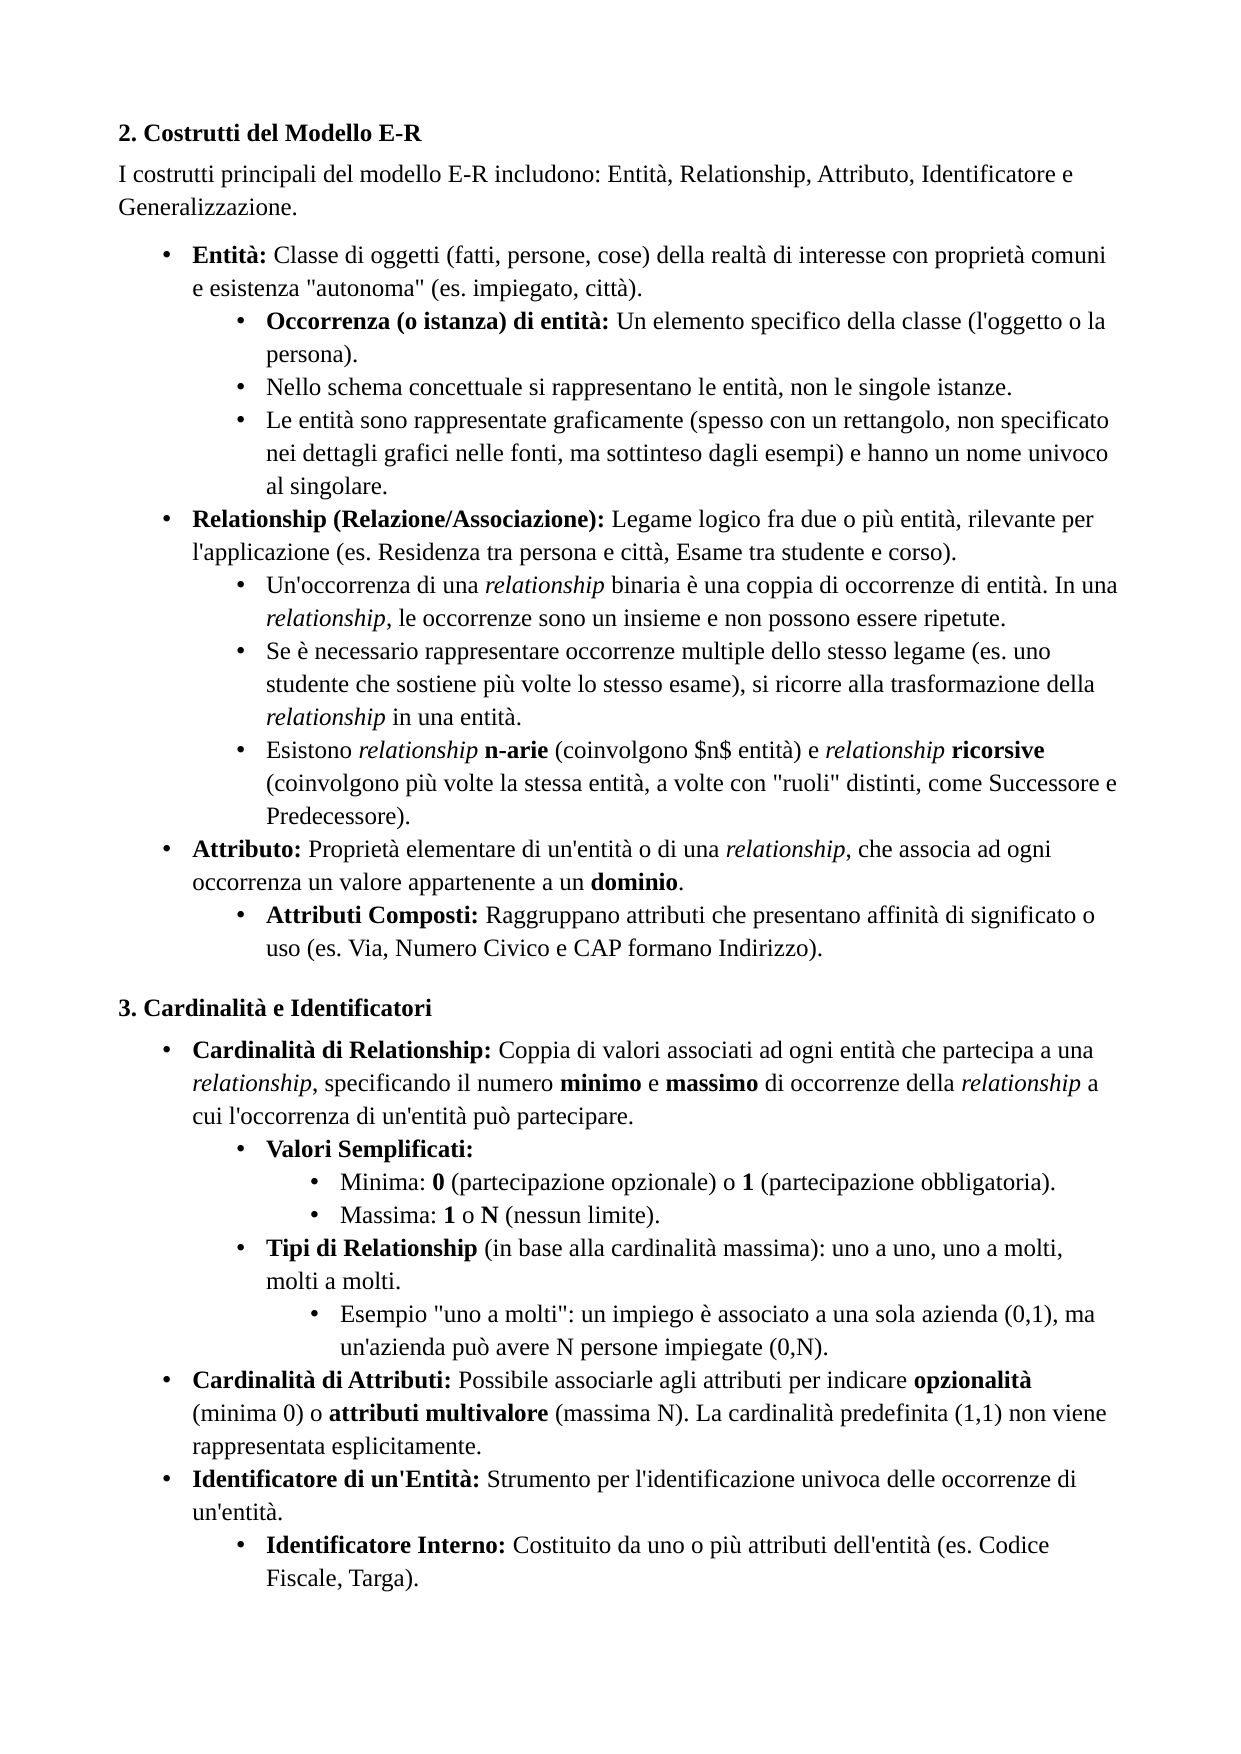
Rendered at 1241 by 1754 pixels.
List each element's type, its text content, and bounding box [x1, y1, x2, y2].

list Le entità sono rappresentate graficamente (spesso con un rettangolo, non specificato nei dettagli grafici nelle fonti, ma sottinteso dagli esempi) e hanno un nome univoco al singolare. [236, 405, 1122, 500]
list Esempio "uno a molti": un impiego è associato a una sola azienda (0,1), ma un'azienda può avere N persone impiegate (0,N). [310, 1299, 1122, 1361]
list Attributo: Proprietà elementare di un'entità o di una relationship, che associa ad ogni occorrenza un valore appartenente a un dominio. [162, 834, 1122, 896]
list Tipi di Relationship (in base alla cardinalità massima): uno a uno, uno a molti, molti a molti. [236, 1233, 1122, 1295]
list Cardinalità di Relationship: Coppia di valori associati ad ogni entità che partecipa a una relationship, specificando il numero minimo e massimo di occorrenze della relationship a cui l'occorrenza di un'entità può partecipare. [162, 1035, 1122, 1129]
list Identificatore di un'Entità: Strumento per l'identificazione univoca delle occorrenze di un'entità. [162, 1464, 1122, 1526]
list Esistono relationship n-arie (coinvolgono $n$ entità) e relationship ricorsive (coinvolgono più volte la stessa entità, a volte con "ruoli" distinti, come Successore e Predecessore). [236, 735, 1122, 830]
list Entità: Classe di oggetti (fatti, persone, cose) della realtà di interesse con proprietà comuni e esistenza "autonoma" (es. impiegato, città). [162, 240, 1122, 302]
list Identificatore Interno: Costituito da uno o più attributi dell'entità (es. Codice Fiscale, Targa). [236, 1530, 1122, 1592]
list Occorrenza (o istanza) di entità: Un elemento specifico della classe (l'oggetto o la persona). [236, 306, 1122, 368]
list Un'occorrenza di una relationship binaria è una coppia di occorrenze di entità. In una relationship, le occorrenze sono un insieme e non possono essere ripetute. [236, 570, 1122, 632]
list Cardinalità di Attributi: Possibile associarle agli attributi per indicare opzionalità (minima 0) o attributi multivalore (massima N). La cardinalità predefinita (1,1) non viene rappresentata esplicitamente. [162, 1365, 1122, 1460]
list Relationship (Relazione/Associazione): Legame logico fra due o più entità, rilevante per l'applicazione (es. Residenza tra persona e città, Esame tra studente e corso). [162, 504, 1122, 566]
list Minima: 0 (partecipazione opzionale) o 1 (partecipazione obbligatoria). [310, 1167, 1122, 1196]
subtitle 2. Costrutti del Modello E-R [118, 118, 1122, 147]
list Valori Semplificati: [236, 1134, 1122, 1163]
list Nello schema concettuale si rappresentano le entità, non le singole istanze. [236, 372, 1122, 401]
list Attributi Composti: Raggruppano attributi che presentano affinità di significato o uso (es. Via, Numero Civico e CAP formano Indirizzo). [236, 900, 1122, 962]
subtitle 3. Cardinalità e Identificatori [118, 993, 1122, 1022]
text I costrutti principali del modello E-R includono: Entità, Relationship, Attributo, Identificatore e Generalizzazione. [118, 159, 1122, 221]
list Se è necessario rappresentare occorrenze multiple dello stesso legame (es. uno studente che sostiene più volte lo stesso esame), si ricorre alla trasformazione della relationship in una entità. [236, 636, 1122, 731]
list Massima: 1 o N (nessun limite). [310, 1200, 1122, 1229]
